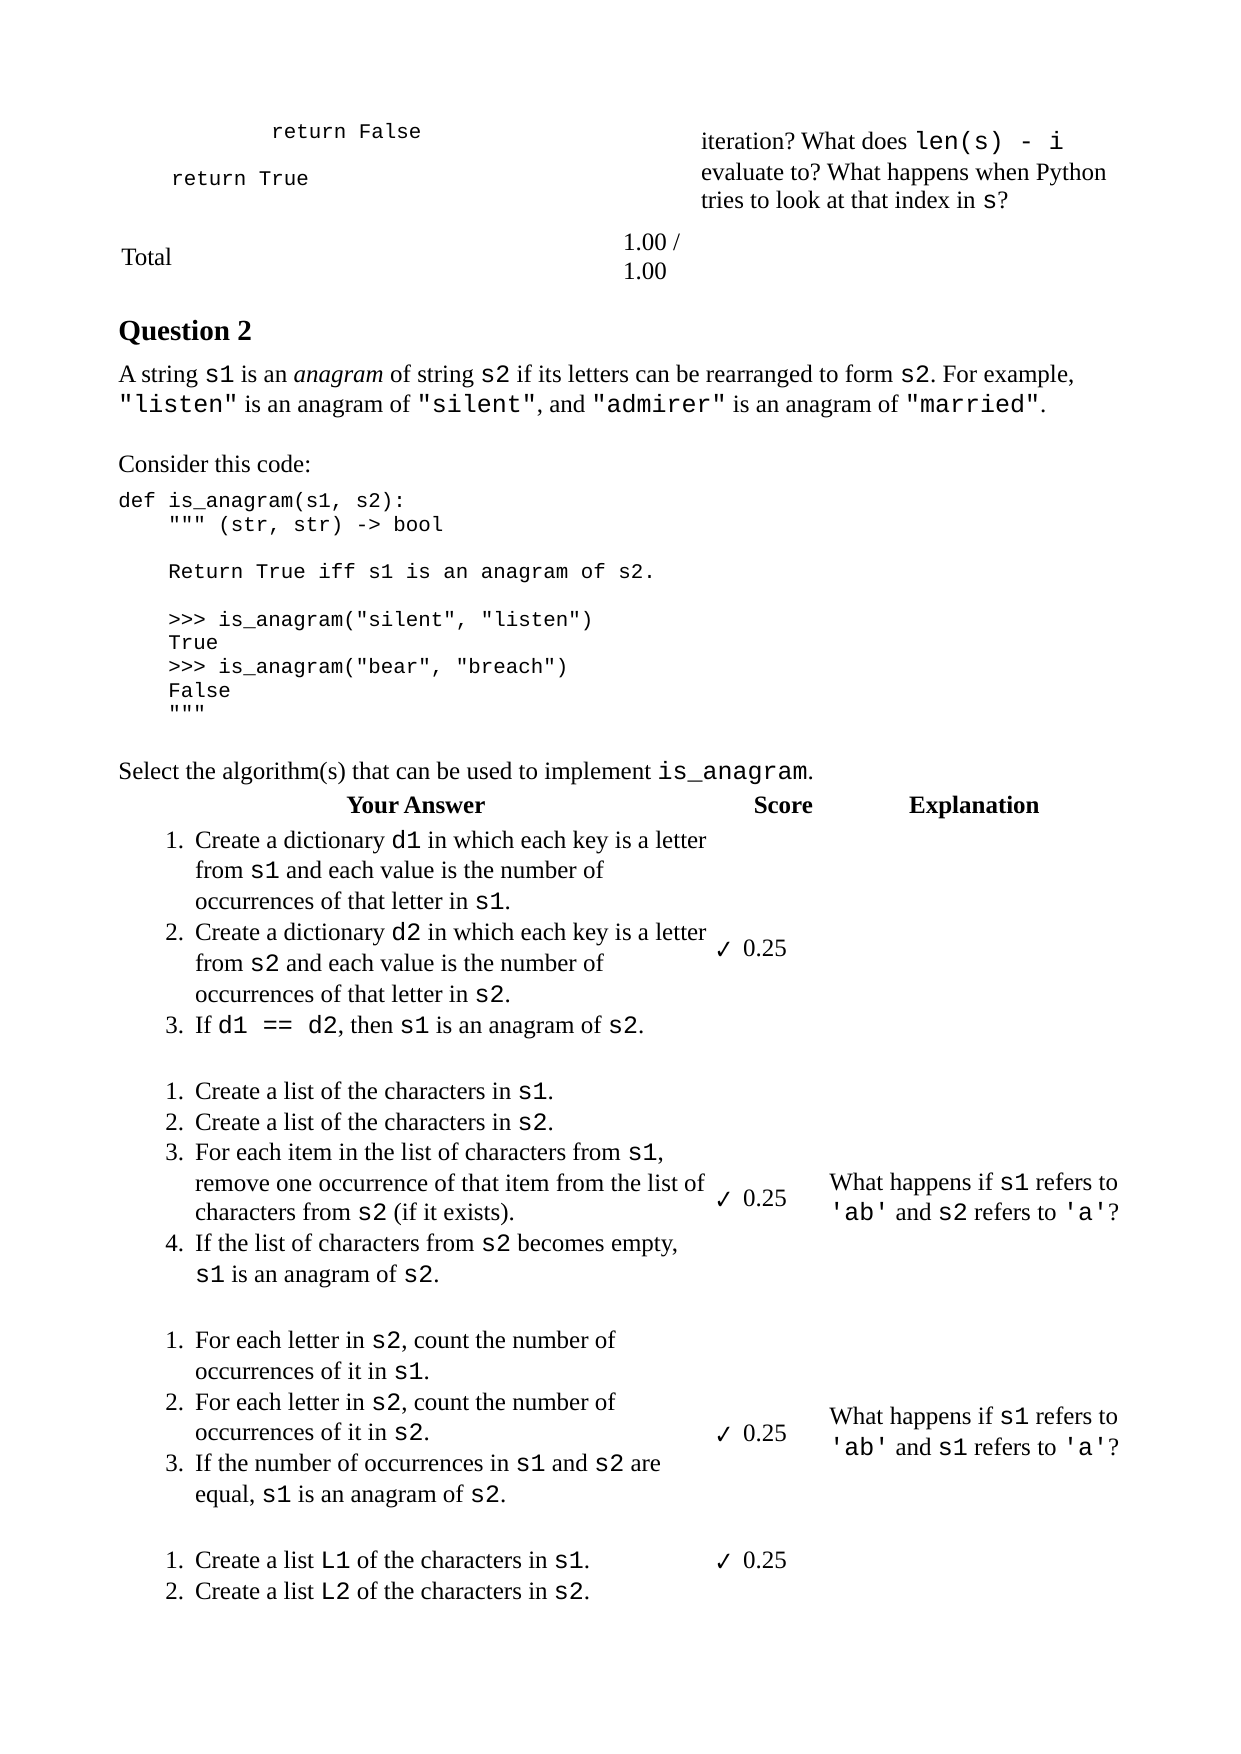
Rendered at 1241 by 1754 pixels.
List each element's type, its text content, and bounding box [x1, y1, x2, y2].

table_cell ✔ [713, 1542, 740, 1610]
table_cell [826, 1542, 1122, 1610]
text """ [118, 703, 1122, 727]
text Select the algorithm(s) that can be used to implement is_anagram. [118, 756, 1122, 787]
table_cell iteration? What does len(s) - i evaluate to? What happens when Python tries to look at that index in s? [698, 118, 1122, 224]
table_cell ✔ [713, 822, 740, 1073]
table_cell return False return True [118, 118, 593, 224]
table_cell [593, 118, 620, 224]
table_cell [620, 118, 698, 224]
table_cell What happens if s1 refers to 'ab' and s2 refers to 'a'? [826, 1073, 1122, 1322]
table_cell 0.25 [740, 822, 826, 1073]
table_cell Create a list L1 of the characters in s1. Create a list L2 of the characters in s2. Sort both lists. If L1 == L2, s1 is an anagram of s2. [118, 1542, 713, 1610]
table_cell For each letter in s2, count the number of occurrences of it in s1. For each letter in s2, count the number of occurrences of it in s2. If the number of occurrences in s1 and s2 are equal, s1 is an anagram of s2. [118, 1322, 713, 1542]
table_cell What happens if s1 refers to 'ab' and s1 refers to 'a'? [826, 1322, 1122, 1542]
text A string s1 is an anagram of string s2 if its letters can be rearranged to form s2. For example, "listen" is an anagram of "silent", and "admirer" is an anagram of "married". Consider this code: [118, 359, 1122, 478]
text False [118, 679, 1122, 703]
table_header Your Answer [118, 787, 713, 822]
table_cell Total [118, 224, 593, 288]
text >>> is_anagram("bear", "breach") [118, 656, 1122, 679]
table_cell 0.25 [740, 1542, 826, 1610]
table_cell ✔ [713, 1322, 740, 1542]
text """ (str, str) -> bool [118, 514, 1122, 538]
table_cell Create a dictionary d1 in which each key is a letter from s1 and each value is the number of occurrences of that letter in s1. Create a dictionary d2 in which each key is a letter from s2 and each value is the number of occurrences of that letter in s2. If d1 == d2, then s1 is an anagram of s2. [118, 822, 713, 1073]
table_cell [698, 224, 1122, 288]
text Return True iff s1 is an anagram of s2. [118, 561, 1122, 585]
table_cell [826, 822, 1122, 1073]
table_cell [593, 224, 620, 288]
table_cell Create a list of the characters in s1. Create a list of the characters in s2. For each item in the list of characters from s1, remove one occurrence of that item from the list of characters from s2 (if it exists). If the list of characters from s2 becomes empty, s1 is an anagram of s2. [118, 1073, 713, 1322]
table_header Score [740, 787, 826, 822]
subtitle Question 2 [118, 313, 1122, 346]
table_cell ✔ [713, 1073, 740, 1322]
text def is_anagram(s1, s2): [118, 490, 1122, 514]
text >>> is_anagram("silent", "listen") [118, 609, 1122, 632]
table_cell 0.25 [740, 1073, 826, 1322]
table_cell 0.25 [740, 1322, 826, 1542]
table_header [713, 787, 740, 822]
text True [118, 632, 1122, 656]
table_cell 1.00 / 1.00 [620, 224, 698, 288]
table_header Explanation [826, 787, 1122, 822]
